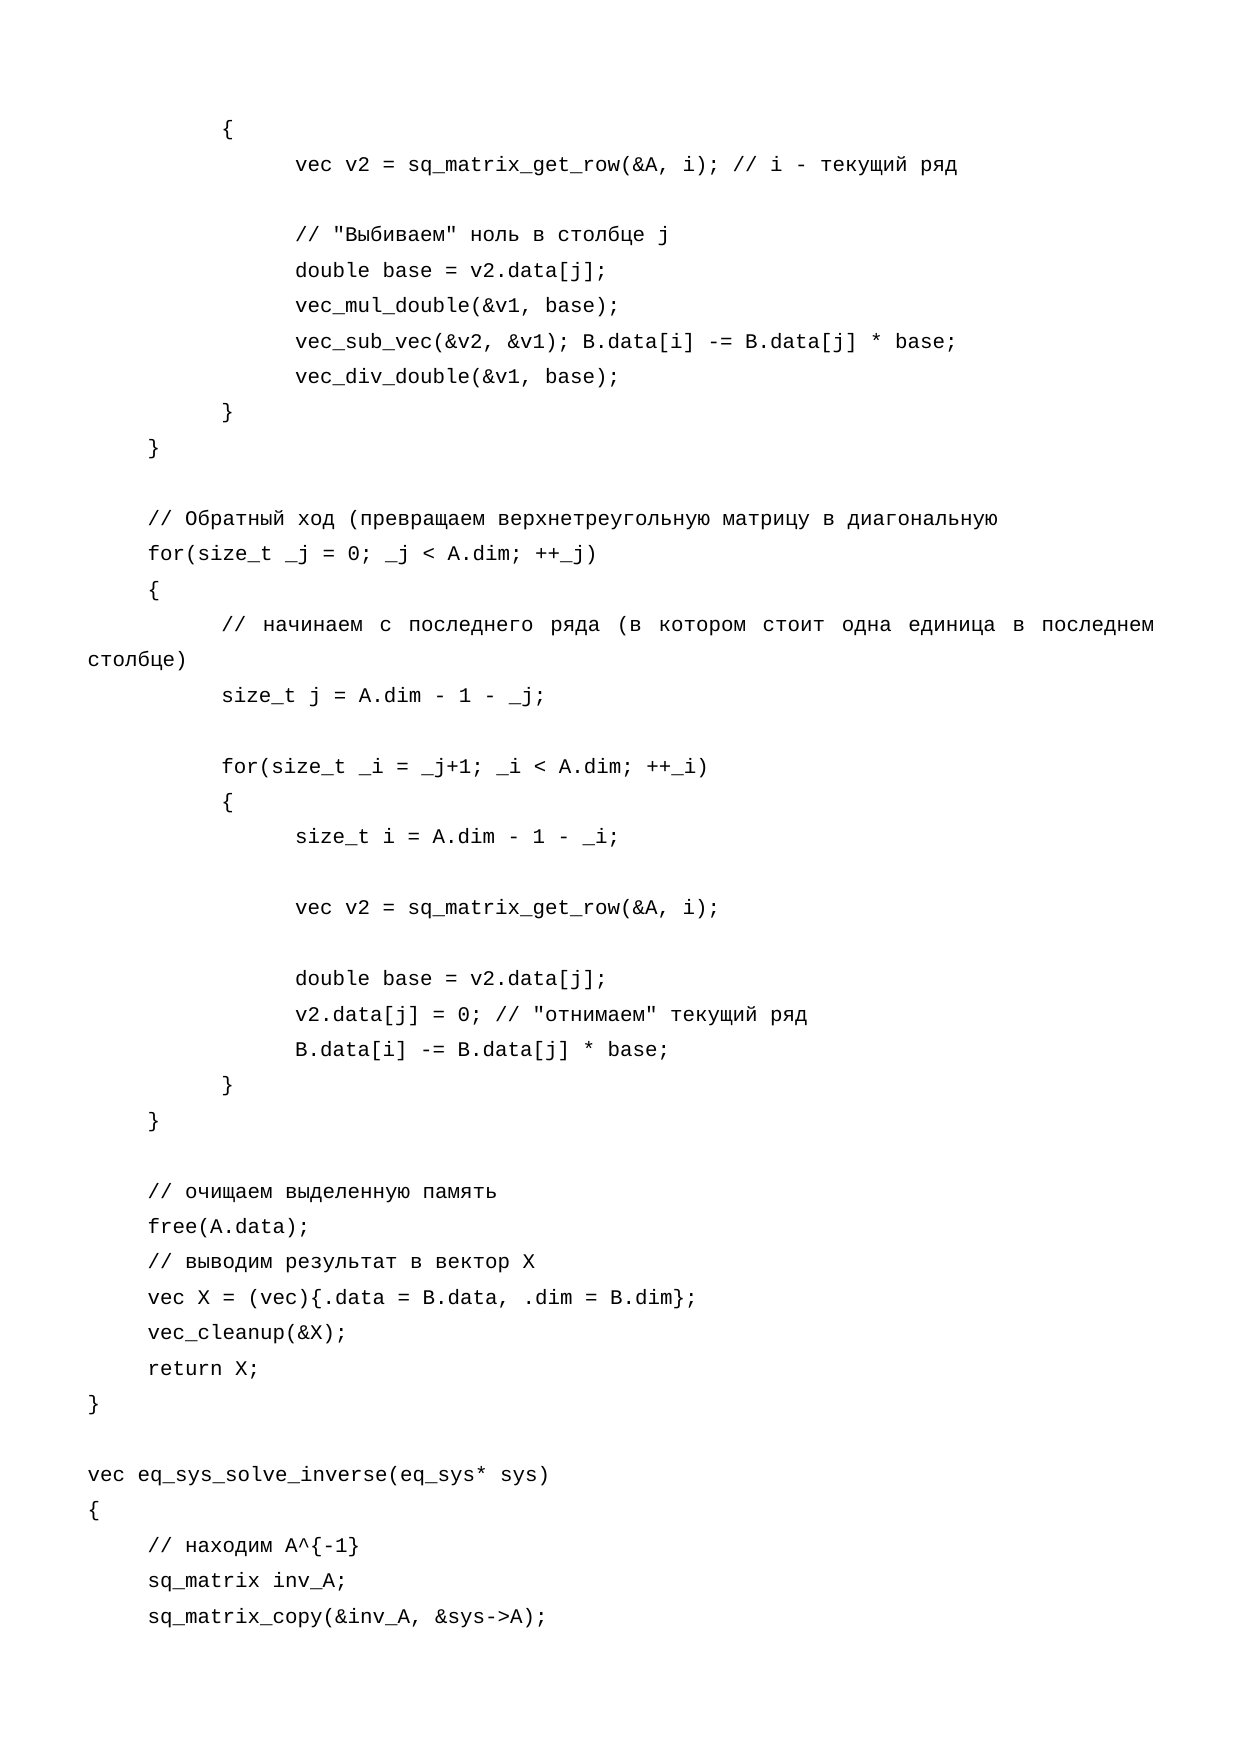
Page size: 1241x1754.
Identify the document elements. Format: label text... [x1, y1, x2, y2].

text for(size_t _j = 0; _j < A.dim; ++_j) [87, 543, 1155, 567]
text sq_matrix_copy(&inv_A, &sys->A); [87, 1606, 1155, 1629]
text // начинаем с последнего ряда (в котором стоит одна единица в последнем столбце) [87, 614, 1155, 673]
text vec X = (vec){.data = B.data, .dim = B.dim}; [87, 1287, 1155, 1311]
text double base = v2.data[j]; [87, 968, 1155, 992]
text // очищаем выделенную память [87, 1181, 1155, 1204]
text { [87, 578, 1155, 602]
text return X; [87, 1358, 1155, 1381]
text vec v2 = sq_matrix_get_row(&A, i); // i - текущий ряд [87, 153, 1155, 177]
text free(A.data); [87, 1216, 1155, 1240]
text for(size_t _i = _j+1; _i < A.dim; ++_i) [87, 756, 1155, 779]
text B.data[i] -= B.data[j] * base; [87, 1039, 1155, 1063]
text // находим A^{-1} [87, 1535, 1155, 1558]
text vec_sub_vec(&v2, &v1); B.data[i] -= B.data[j] * base; [87, 331, 1155, 354]
text size_t j = A.dim - 1 - _j; [87, 685, 1155, 708]
text { [87, 791, 1155, 815]
text vec_div_double(&v1, base); [87, 366, 1155, 390]
text } [87, 401, 1155, 425]
text // Обратный ход (превращаем верхнетреугольную матрицу в диагональную [87, 508, 1155, 531]
text // "Выбиваем" ноль в столбце j [87, 224, 1155, 248]
text double base = v2.data[j]; [87, 260, 1155, 283]
text vec v2 = sq_matrix_get_row(&A, i); [87, 897, 1155, 921]
text { [87, 118, 1155, 142]
text } [87, 437, 1155, 461]
text size_t i = A.dim - 1 - _i; [87, 826, 1155, 850]
text } [87, 1110, 1155, 1133]
text vec_cleanup(&X); [87, 1322, 1155, 1346]
text // выводим результат в вектор X [87, 1251, 1155, 1275]
text } [87, 1074, 1155, 1098]
text vec eq_sys_solve_inverse(eq_sys* sys) [87, 1464, 1155, 1488]
text sq_matrix inv_A; [87, 1570, 1155, 1594]
text { [87, 1499, 1155, 1523]
text v2.data[j] = 0; // "отнимаем" текущий ряд [87, 1003, 1155, 1027]
text } [87, 1393, 1155, 1417]
text vec_mul_double(&v1, base); [87, 295, 1155, 319]
